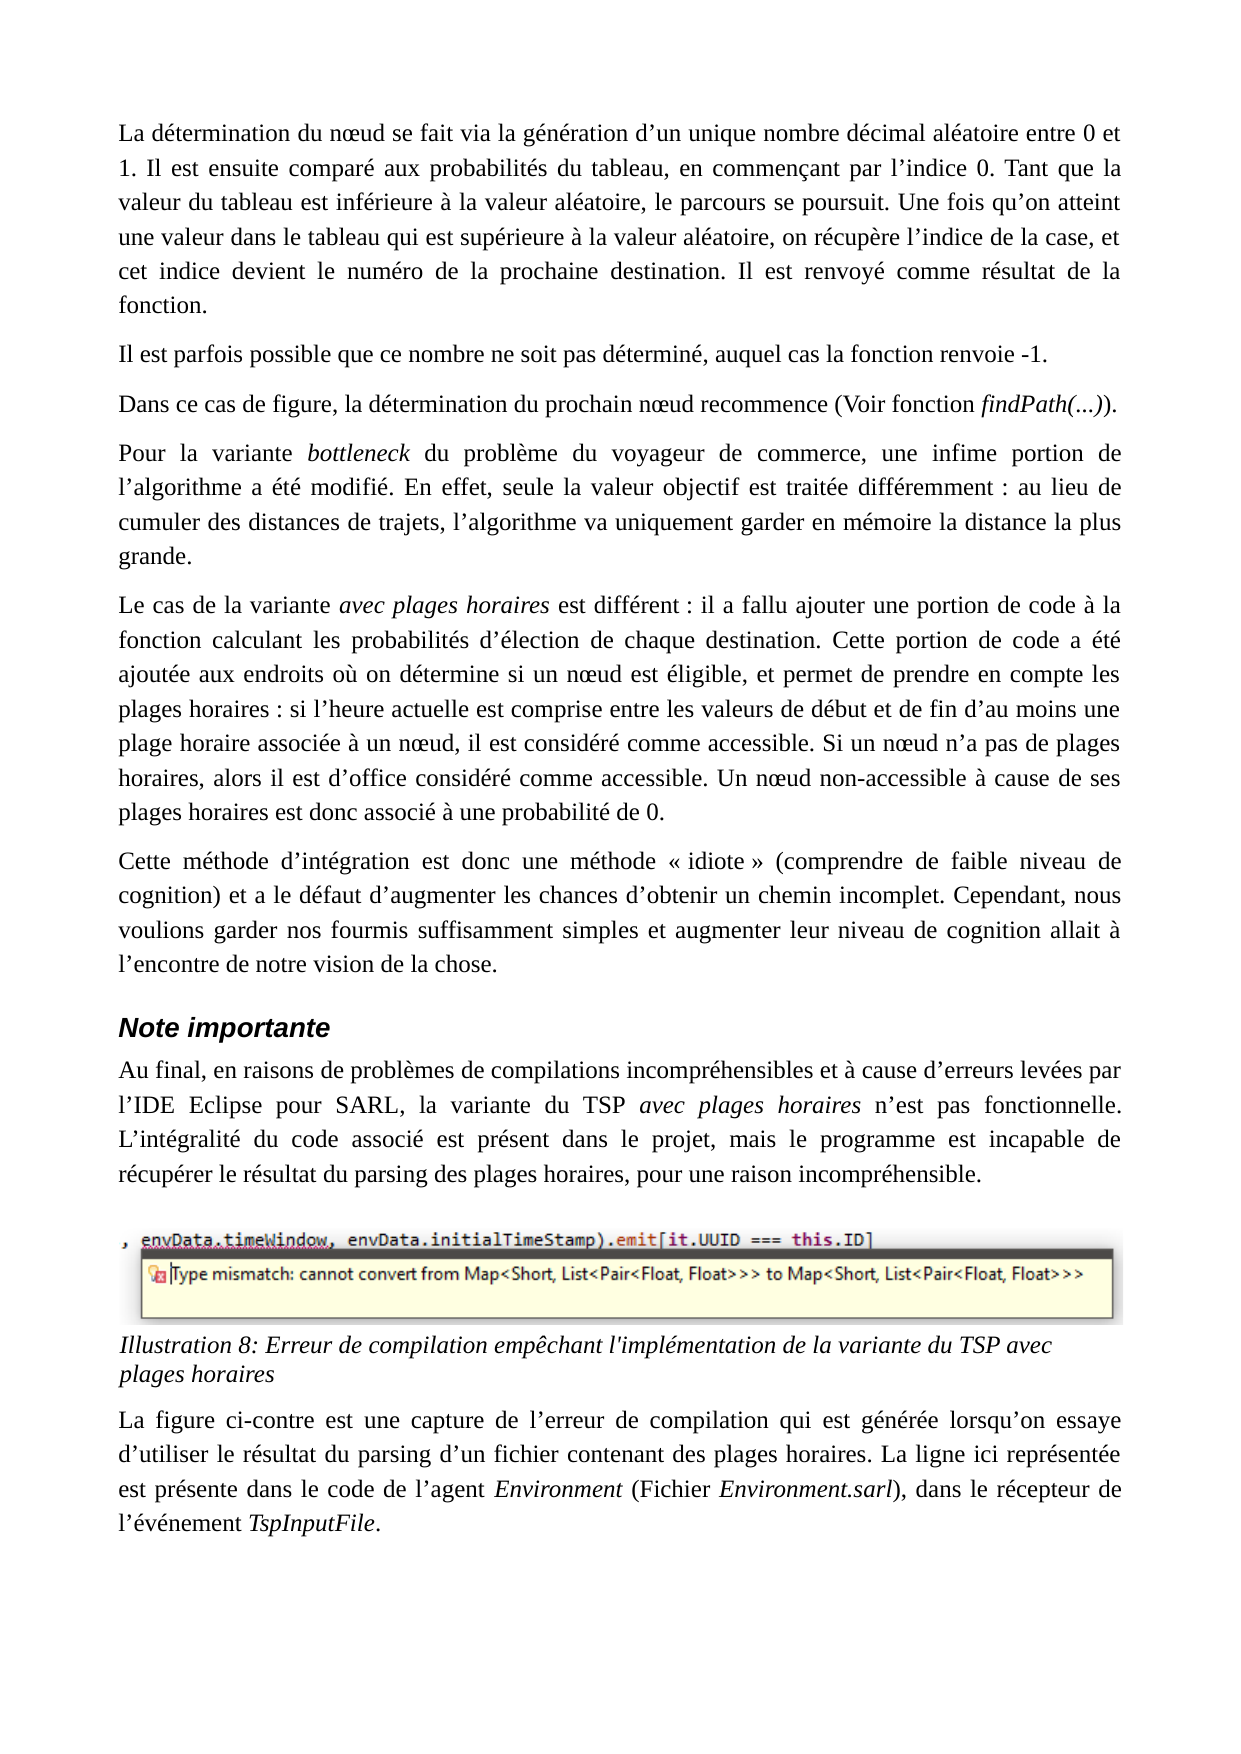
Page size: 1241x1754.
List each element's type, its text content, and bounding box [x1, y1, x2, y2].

text La détermination du nœud se fait via la génération d’un unique nombre décimal aléatoire entre 0 et 1. Il est ensuite comparé aux probabilités du tableau, en commençant par l’indice 0. Tant que la valeur du tableau est inférieure à la valeur aléatoire, le parcours se poursuit. Une fois qu’on atteint une valeur dans le tableau qui est supérieure à la valeur aléatoire, on récupère l’indice de la case, et cet indice devient le numéro de la prochaine destination. Il est renvoyé comme résultat de la fonction. [118, 118, 1122, 319]
picture [119, 1228, 1124, 1325]
text Pour la variante bottleneck du problème du voyageur de commerce, une infime portion de l’algorithme a été modifié. En effet, seule la valeur objectif est traitée différemment : au lieu de cumuler des distances de trajets, l’algorithme va uniquement garder en mémoire la distance la plus grande. [118, 438, 1122, 570]
subtitle Note importante [118, 1011, 1122, 1043]
text Illustration 8: Erreur de compilation empêchant l'implémentation de la variante du TSP avec plages horaires [119, 1325, 1123, 1387]
text Il est parfois possible que ce nombre ne soit pas déterminé, auquel cas la fonction renvoie -1. [118, 339, 1122, 368]
text Dans ce cas de figure, la détermination du prochain nœud recommence (Voir fonction findPath(...)). [118, 389, 1122, 417]
text La figure ci-contre est une capture de l’erreur de compilation qui est générée lorsqu’on essaye d’utiliser le résultat du parsing d’un fichier contenant des plages horaires. La ligne ici représentée est présente dans le code de l’agent Environment (Fichier Environment.sarl), dans le récepteur de l’événement TspInputFile. [118, 1387, 1122, 1537]
text Au final, en raisons de problèmes de compilations incompréhensibles et à cause d’erreurs levées par l’IDE Eclipse pour SARL, la variante du TSP avec plages horaires n’est pas fonctionnelle. L’intégralité du code associé est présent dans le projet, mais le programme est incapable de récupérer le résultat du parsing des plages horaires, pour une raison incompréhensible. [118, 1056, 1122, 1188]
text Cette méthode d’intégration est donc une méthode « idiote » (comprendre de faible niveau de cognition) et a le défaut d’augmenter les chances d’obtenir un chemin incomplet. Cependant, nous voulions garder nos fourmis suffisamment simples et augmenter leur niveau de cognition allait à l’encontre de notre vision de la chose. [118, 846, 1122, 978]
text Le cas de la variante avec plages horaires est différent : il a fallu ajouter une portion de code à la fonction calculant les probabilités d’élection de chaque destination. Cette portion de code a été ajoutée aux endroits où on détermine si un nœud est éligible, et permet de prendre en compte les plages horaires : si l’heure actuelle est comprise entre les valeurs de début et de fin d’au moins une plage horaire associée à un nœud, il est considéré comme accessible. Si un nœud n’a pas de plages horaires, alors il est d’office considéré comme accessible. Un nœud non-accessible à cause de ses plages horaires est donc associé à une probabilité de 0. [118, 590, 1122, 826]
text [118, 1208, 1123, 1386]
